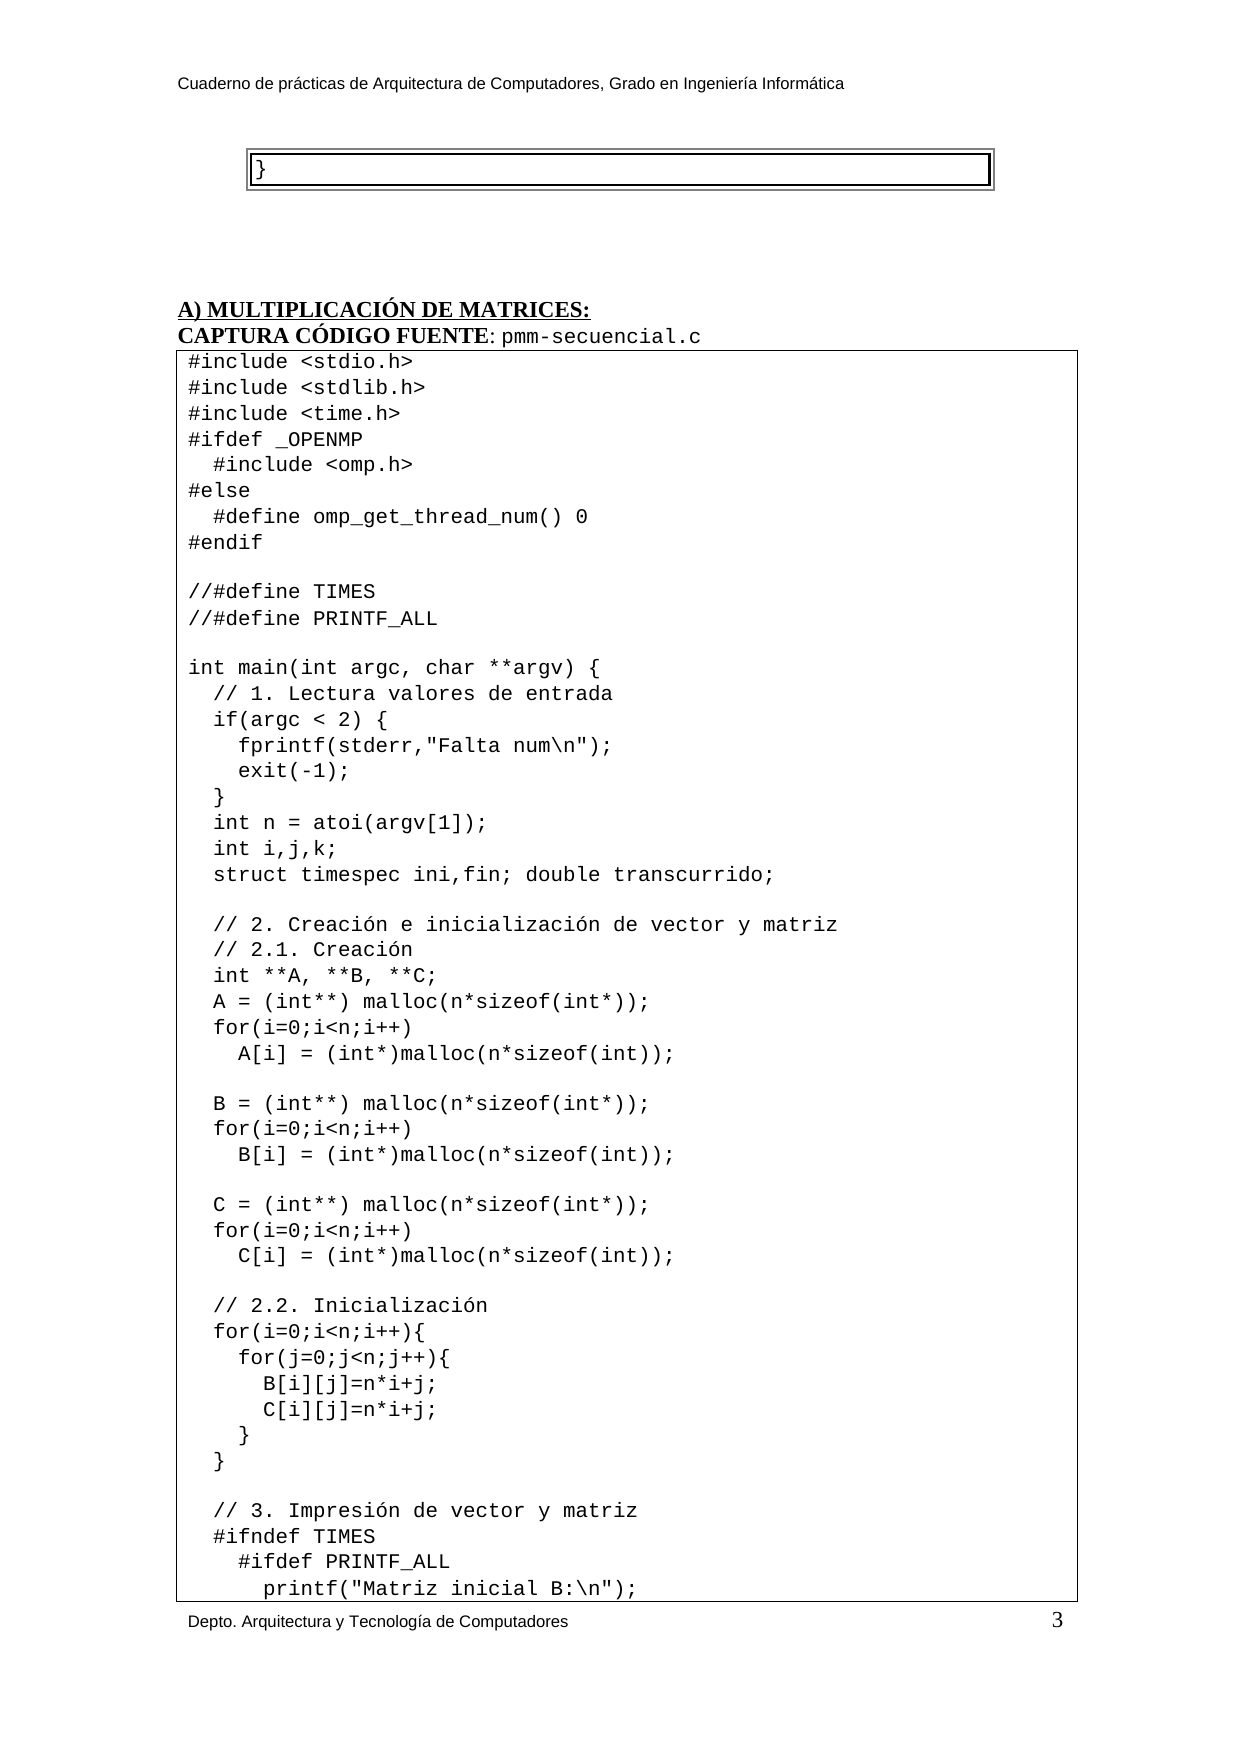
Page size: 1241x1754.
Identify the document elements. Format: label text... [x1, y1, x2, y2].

table_header #include <stdio.h> #include <stdlib.h> #include <time.h> #ifdef _OPENMP #include <omp.h> #else #define omp_get_thread_num() 0 #endif //#define TIMES //#define PRINTF_ALL int main(int argc, char **argv) { // 1. Lectura valores de entrada if(argc < 2) { fprintf(stderr,"Falta num\n"); exit(-1); } int n = atoi(argv[1]); int i,j,k; struct timespec ini,fin; double transcurrido; // 2. Creación e inicialización de vector y matriz // 2.1. Creación int **A, **B, **C; A = (int**) malloc(n*sizeof(int*)); for(i=0;i<n;i++) A[i] = (int*)malloc(n*sizeof(int)); B = (int**) malloc(n*sizeof(int*)); for(i=0;i<n;i++) B[i] = (int*)malloc(n*sizeof(int)); C = (int**) malloc(n*sizeof(int*)); for(i=0;i<n;i++) C[i] = (int*)malloc(n*sizeof(int)); // 2.2. Inicialización for(i=0;i<n;i++){ for(j=0;j<n;j++){ B[i][j]=n*i+j; C[i][j]=n*i+j; } } // 3. Impresión de vector y matriz #ifndef TIMES #ifdef PRINTF_ALL printf("Matriz inicial B:\n"); [177, 351, 1077, 1601]
text CAPTURA CÓDIGO FUENTE: pmm-secuencial.c [177, 322, 1063, 350]
text A) MULTIPLICACIÓN DE MATRICES: [177, 296, 1063, 322]
table_header } [248, 150, 993, 189]
